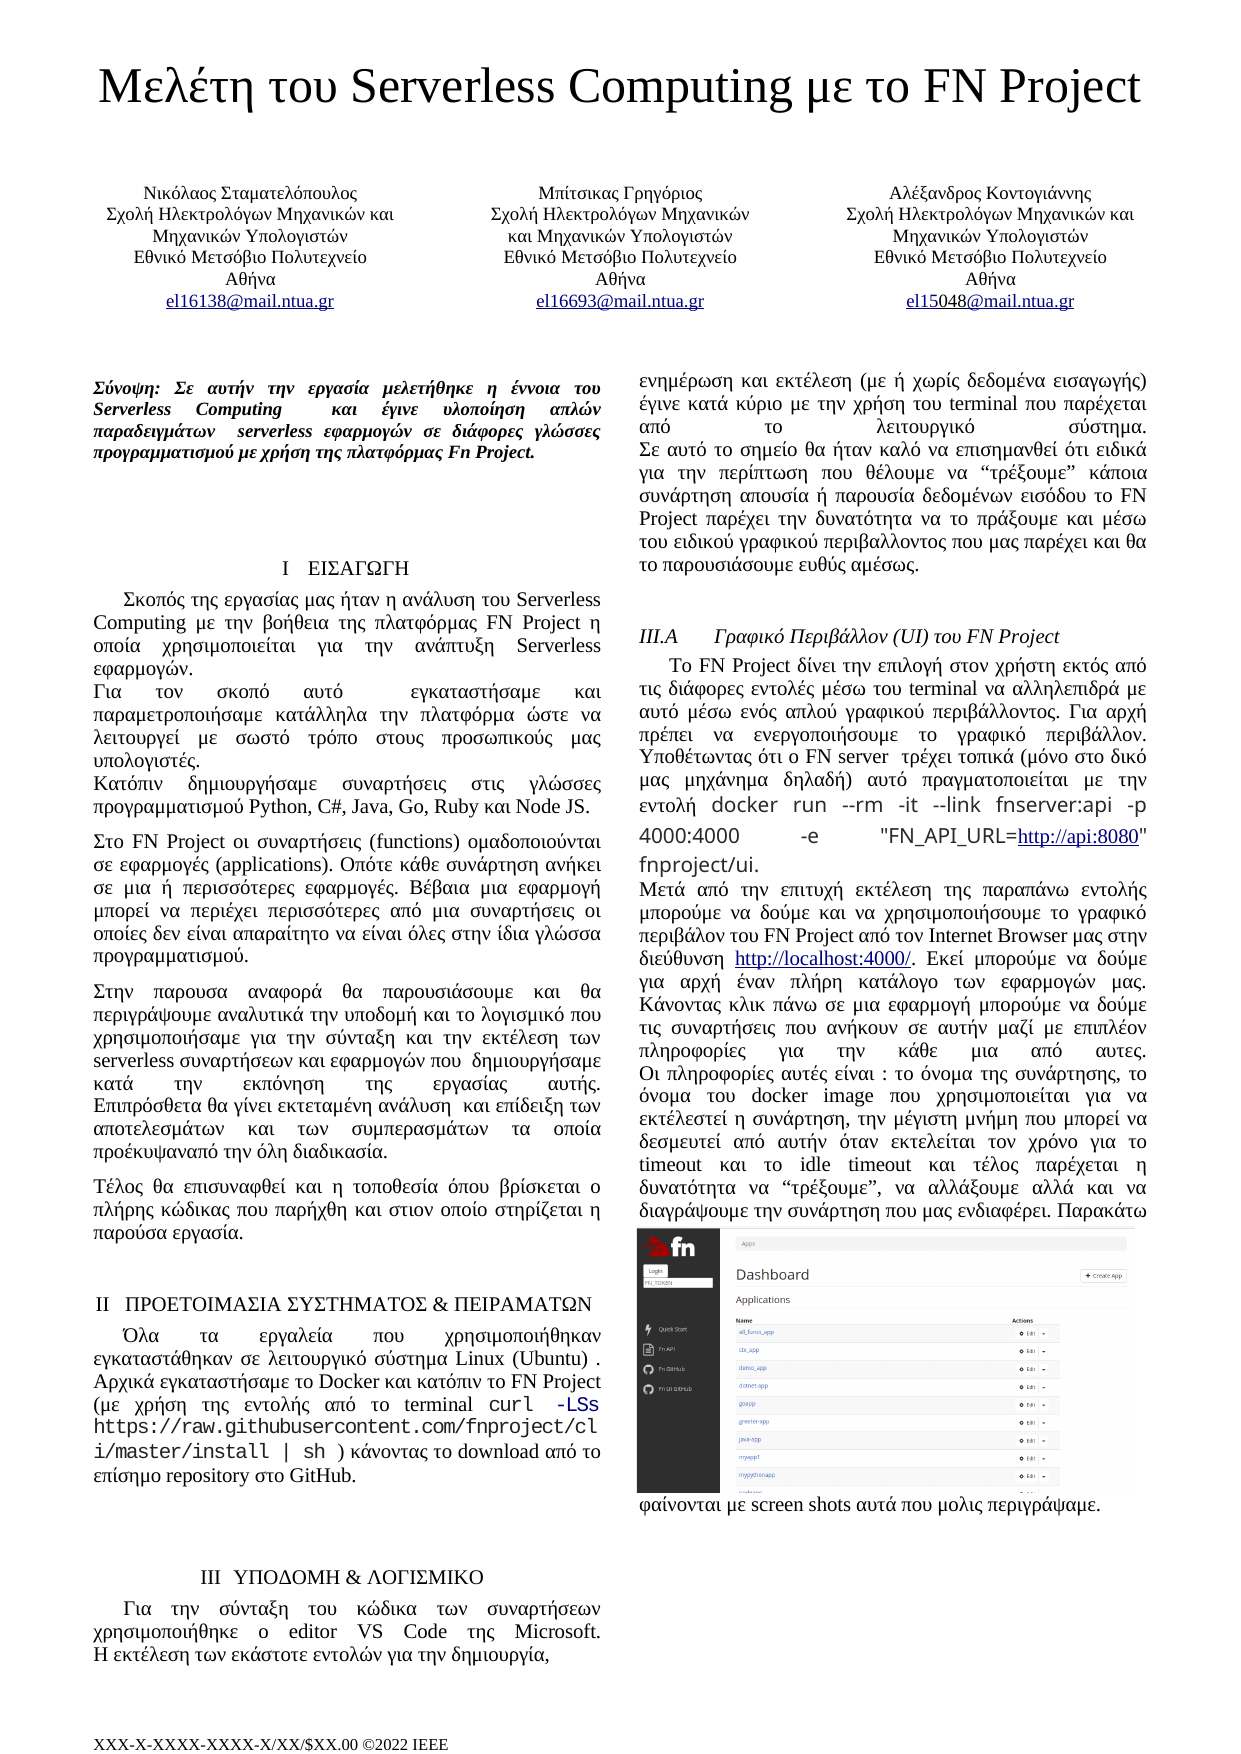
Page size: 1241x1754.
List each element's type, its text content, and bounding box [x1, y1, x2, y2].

text Στην παρουσα αναφορά θα παρουσιάσουμε και θα περιγράψουμε αναλυτικά την υποδομή και το λογισμικό που χρησιμοποιήσαμε για την σύνταξη και την εκτέλεση των serverless συναρτήσεων και εφαρμογών που δημιουργήσαμε κατά την εκπόνηση της εργασίας αυτής. Επιπρόσθετα θα γίνει εκτεταμένη ανάλυση και επίδειξη των αποτελεσμάτων και των συμπερασμάτων τα οποία προέκυψαναπό την όλη διαδικασία. [93, 980, 601, 1163]
text ενημέρωση και εκτέλεση (με ή χωρίς δεδομένα εισαγωγής) έγινε κατά κύριο με την χρήση του terminal που παρέχεται από το λειτουργικό σύστημα. Σε αυτό το σημείο θα ήταν καλό να επισημανθεί ότι ειδικά για την περίπτωση που θέλουμε να “τρέξουμε” κάποια συνάρτηση απουσία ή παρουσία δεδομένων εισόδου το FN Project παρέχει την δυνατότητα να το πράξουμε και μέσω του ειδικού γραφικού περιβαλλοντος που μας παρέχει και θα το παρουσιάσουμε ευθύς αμέσως. [639, 370, 1147, 576]
text Για την σύνταξη του κώδικα των συναρτήσεων χρησιμοποιήθηκε ο editor VS Code της Microsoft. Η εκτέλεση των εκάστοτε εντολών για την δημιουργία, [93, 1598, 601, 1666]
subtitle Γραφικό Περιβάλλον (UI) του FN Project [639, 624, 1147, 648]
text Νικόλαος Σταματελόπουλος Σχολή Ηλεκτρολόγων Μηχανικών και Μηχανικών Υπολογιστών Εθνικό Μετσόβιο Πολυτεχνείο Αθήνα el16138@mail.ntua.gr [93, 182, 407, 311]
text Aλέξανδρος Κοντογιάννης Σχολή Ηλεκτρολόγων Μηχανικών και Μηχανικών Υπολογιστών Εθνικό Μετσόβιο Πολυτεχνείο Αθήνα el15048@mail.ntua.gr [833, 182, 1147, 311]
picture [636, 1226, 1135, 1493]
subtitle ΕΙΣΑΓΩΓΗ [93, 556, 601, 580]
text Σκοπός της εργασίας μας ήταν η ανάλυση του Serverless Computing με την βοήθεια της πλατφόρμας FN Project η οποία χρησιμοποιείται για την ανάπτυξη Serverless εφαρμογών. Για τον σκοπό αυτό εγκαταστήσαμε και παραμετροποιήσαμε κατάλληλα την πλατφόρμα ώστε να λειτουργεί με σωστό τρόπο στους προσωπικούς μας υπολογιστές. Κατόπιν δημιουργήσαμε συναρτήσεις στις γλώσσες προγραμματισμού Python, C#, Java, Go, Ruby και Node JS. [93, 588, 601, 818]
title Μελέτη του Serverless Computing με το FN Project [93, 56, 1147, 114]
text Στο FN Project οι συναρτήσεις (functions) ομαδοποιούνται σε εφαρμογές (applications). Οπότε κάθε συνάρτηση ανήκει σε μια ή περισσότερες εφαρμογές. Βέβαια μια εφαρμογή μπορεί να περιέχει περισσότερες από μια συναρτήσεις οι οποίες δεν είναι απαραίτητο να είναι όλες στην ίδια γλώσσα προγραμματισμού. [93, 830, 601, 967]
text Τέλος θα επισυναφθεί και η τοποθεσία όπου βρίσκεται ο πλήρης κώδικας που παρήχθη και στιον οποίο στηρίζεται η παρούσα εργασία. [93, 1176, 601, 1244]
text Το FN Project δίνει την επιλογή στον χρήστη εκτός από τις διάφορες εντολές μέσω του terminal να αλληλεπιδρά με αυτό μέσω ενός απλού γραφικού περιβάλλοντος. Για αρχή πρέπει να ενεργοποιήσουμε το γραφικό περιβάλλον. Υποθέτωντας ότι ο FN server τρέχει τοπικά (μόνο στο δικό μας μηχάνημα δηλαδή) αυτό πραγματοποιείται με την εντολή docker run --rm -it --link fnserver:api -p 4000:4000 -e "FN_API_URL=http://api:8080" fnproject/ui. Μετά από την επιτυχή εκτέλεση της παραπάνω εντολής μπορούμε να δούμε και να χρησιμοποιήσουμε το γραφικό περιβάλον του FN Project από τον Internet Browser μας στην διεύθυνση http://localhost:4000/. Εκεί μπορούμε να δούμε για αρχή έναν πλήρη κατάλογο των εφαρμογών μας. Κάνοντας κλικ πάνω σε μια εφαρμογή μπορούμε να δούμε τις συναρτήσεις που ανήκουν σε αυτήν μαζί με επιπλέον πληροφορίες για την κάθε μια από αυτες. Οι πληροφορίες αυτές είναι : το όνομα της συνάρτησης, το όνομα του docker image που χρησιμοποιείται για να εκτέλεστεί η συνάρτηση, την μέγιστη μνήμη που μπορεί να δεσμευτεί από αυτήν όταν εκτελείται τον χρόνο για το timeout και το idle timeout και τέλος παρέχεται η δυνατότητα να “τρέξουμε”, να αλλάξουμε αλλά και να διαγράψουμε την συνάρτηση που μας ενδιαφέρει. Παρακάτω φαίνoνται με screen shots αυτά που μολις περιγράψαμε. [639, 654, 1147, 1516]
subtitle ΥΠΟΔΟΜΗ & ΛΟΓΙΣΜΙΚΟ [93, 1565, 601, 1589]
text Μπίτσικας Γρηγόριος Σχολή Ηλεκτρολόγων Μηχανικών και Μηχανικών Υπολογιστών Εθνικό Μετσόβιο Πολυτεχνείο Αθήνα el16693@mail.ntua.gr [482, 182, 758, 311]
text Όλα τα εργαλεία που χρησιμοποιήθηκαν εγκαταστάθηκαν σε λειτουργικό σύστημα Linux (Ubuntu) . Αρχικά εγκαταστήσαμε το Docker και κατόπιν το FN Project (με χρήση της εντολής από το terminal curl -LSs https://raw.githubusercontent.com/fnproject/cli/master/install | sh ) κάνοντας το download από το επίσημο repository στο GitHub. [93, 1324, 601, 1487]
subtitle ΠΡΟΕΤΟΙΜΑΣΙΑ ΣΥΣΤΗΜΑΤΟΣ & ΠΕΙΡΑΜΑΤΩΝ [93, 1292, 601, 1316]
text Σύνοψη: Σε αυτήν την εργασία μελετήθηκε η έννοια του Serverless Computing και έγινε υλοποίηση απλών παραδειγμάτων serverless εφαρμογών σε διάφορες γλώσσες προγραμματισμού με χρήση της πλατφόρμας Fn Project. [93, 377, 601, 463]
